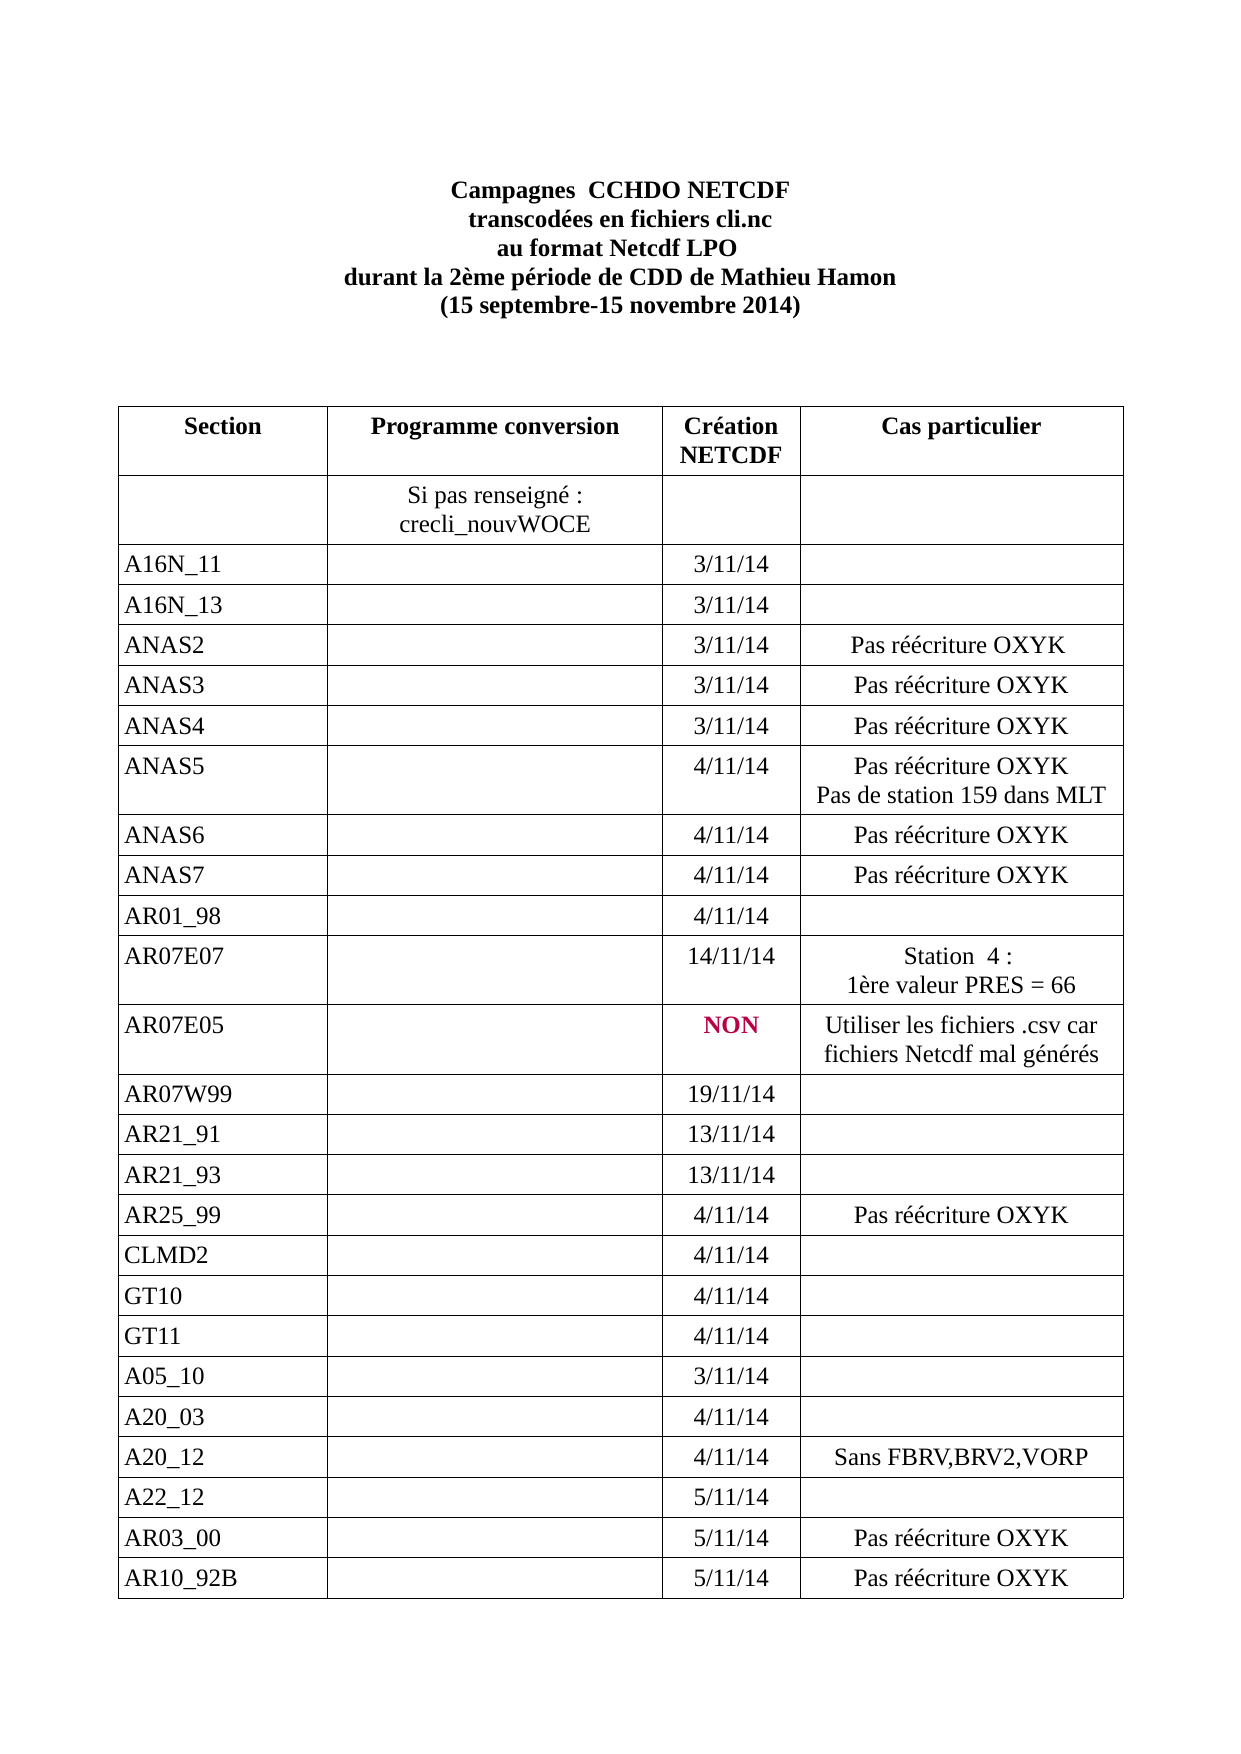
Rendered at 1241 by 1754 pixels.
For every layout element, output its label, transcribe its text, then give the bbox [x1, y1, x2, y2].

table_cell [328, 1397, 662, 1436]
table_cell [328, 1316, 662, 1356]
table_cell AR25_99 [119, 1195, 327, 1235]
table_cell 13/11/14 [663, 1155, 800, 1194]
table_cell ANAS4 [119, 706, 327, 745]
table_cell [328, 1518, 662, 1557]
table_cell A20_12 [119, 1437, 327, 1477]
table_cell 3/11/14 [663, 625, 800, 665]
table_cell [801, 1236, 1123, 1275]
table_cell 13/11/14 [663, 1115, 800, 1154]
text au format Netcdf LPO [118, 233, 1122, 262]
table_cell 4/11/14 [663, 1195, 800, 1235]
table_cell Pas réécriture OXYK Pas de station 159 dans MLT [801, 746, 1123, 814]
table_cell 4/11/14 [663, 1397, 800, 1436]
table_cell [328, 1276, 662, 1315]
table_cell NON [663, 1005, 800, 1073]
table_cell Pas réécriture OXYK [801, 666, 1123, 705]
table_cell Pas réécriture OXYK [801, 625, 1123, 665]
table_cell [801, 1115, 1123, 1154]
table_cell 19/11/14 [663, 1075, 800, 1114]
table_cell A20_03 [119, 1397, 327, 1436]
table_cell 3/11/14 [663, 585, 800, 624]
table_cell 5/11/14 [663, 1478, 800, 1517]
table_cell [801, 1155, 1123, 1194]
table_cell 4/11/14 [663, 746, 800, 814]
table_cell AR07W99 [119, 1075, 327, 1114]
table_cell [328, 1005, 662, 1073]
table_cell A05_10 [119, 1357, 327, 1396]
table_cell Sans FBRV,BRV2,VORP [801, 1437, 1123, 1477]
table_cell Utiliser les fichiers .csv car fichiers Netcdf mal générés [801, 1005, 1123, 1073]
table_cell Pas réécriture OXYK [801, 1518, 1123, 1557]
table_cell A16N_13 [119, 585, 327, 624]
table_cell [328, 585, 662, 624]
table_cell ANAS3 [119, 666, 327, 705]
table_cell ANAS5 [119, 746, 327, 814]
table_cell Pas réécriture OXYK [801, 706, 1123, 745]
table_cell 5/11/14 [663, 1518, 800, 1557]
table_cell [328, 1075, 662, 1114]
table_cell [801, 1478, 1123, 1517]
table_cell ANAS6 [119, 815, 327, 855]
table_cell ANAS7 [119, 856, 327, 895]
table_cell [328, 1195, 662, 1235]
table_cell [663, 476, 800, 544]
table_header Création NETCDF [663, 407, 800, 475]
table_cell Si pas renseigné : crecli_nouvWOCE [328, 476, 662, 544]
table_cell [801, 896, 1123, 935]
table_cell 3/11/14 [663, 706, 800, 745]
table_cell [801, 1316, 1123, 1356]
table_cell [328, 936, 662, 1004]
table_header Section [119, 407, 327, 475]
table_cell AR21_93 [119, 1155, 327, 1194]
table_cell 5/11/14 [663, 1558, 800, 1597]
table_cell [328, 545, 662, 584]
table_cell AR01_98 [119, 896, 327, 935]
table_cell 4/11/14 [663, 1316, 800, 1356]
table_cell [801, 476, 1123, 544]
table_cell AR03_00 [119, 1518, 327, 1557]
table_cell [328, 1236, 662, 1275]
table_cell [328, 896, 662, 935]
table_cell 4/11/14 [663, 1236, 800, 1275]
table_cell AR07E05 [119, 1005, 327, 1073]
table_cell [328, 1478, 662, 1517]
table_cell [328, 856, 662, 895]
table_cell [328, 1357, 662, 1396]
table_cell [801, 585, 1123, 624]
table_cell [328, 815, 662, 855]
table_cell AR07E07 [119, 936, 327, 1004]
table_cell [328, 625, 662, 665]
table_cell [801, 1276, 1123, 1315]
text durant la 2ème période de CDD de Mathieu Hamon [118, 262, 1122, 291]
table_cell ANAS2 [119, 625, 327, 665]
table_cell [328, 666, 662, 705]
table_cell [801, 1075, 1123, 1114]
table_cell Pas réécriture OXYK [801, 1195, 1123, 1235]
table_cell GT10 [119, 1276, 327, 1315]
table_cell Station 4 : 1ère valeur PRES = 66 [801, 936, 1123, 1004]
table_cell [328, 1155, 662, 1194]
table_cell [328, 1115, 662, 1154]
table_cell GT11 [119, 1316, 327, 1356]
table_cell [801, 1397, 1123, 1436]
text (15 septembre-15 novembre 2014) [118, 291, 1122, 319]
table_cell A16N_11 [119, 545, 327, 584]
table_header Programme conversion [328, 407, 662, 475]
table_cell 4/11/14 [663, 815, 800, 855]
table_cell 3/11/14 [663, 666, 800, 705]
table_cell 3/11/14 [663, 1357, 800, 1396]
table_cell Pas réécriture OXYK [801, 856, 1123, 895]
table_cell [328, 706, 662, 745]
table_cell 14/11/14 [663, 936, 800, 1004]
table_cell 4/11/14 [663, 1276, 800, 1315]
table_cell CLMD2 [119, 1236, 327, 1275]
table_cell 4/11/14 [663, 856, 800, 895]
table_cell AR10_92B [119, 1558, 327, 1597]
text Campagnes CCHDO NETCDF [118, 176, 1122, 204]
table_cell AR21_91 [119, 1115, 327, 1154]
table_cell [801, 1357, 1123, 1396]
table_cell [328, 1437, 662, 1477]
table_cell 3/11/14 [663, 545, 800, 584]
table_cell A22_12 [119, 1478, 327, 1517]
table_cell [328, 1558, 662, 1597]
table_header Cas particulier [801, 407, 1123, 475]
table_cell [328, 746, 662, 814]
table_cell Pas réécriture OXYK [801, 815, 1123, 855]
table_cell 4/11/14 [663, 1437, 800, 1477]
table_cell [801, 545, 1123, 584]
table_cell 4/11/14 [663, 896, 800, 935]
table_cell Pas réécriture OXYK [801, 1558, 1123, 1597]
table_cell [119, 476, 327, 544]
text transcodées en fichiers cli.nc [118, 204, 1122, 233]
